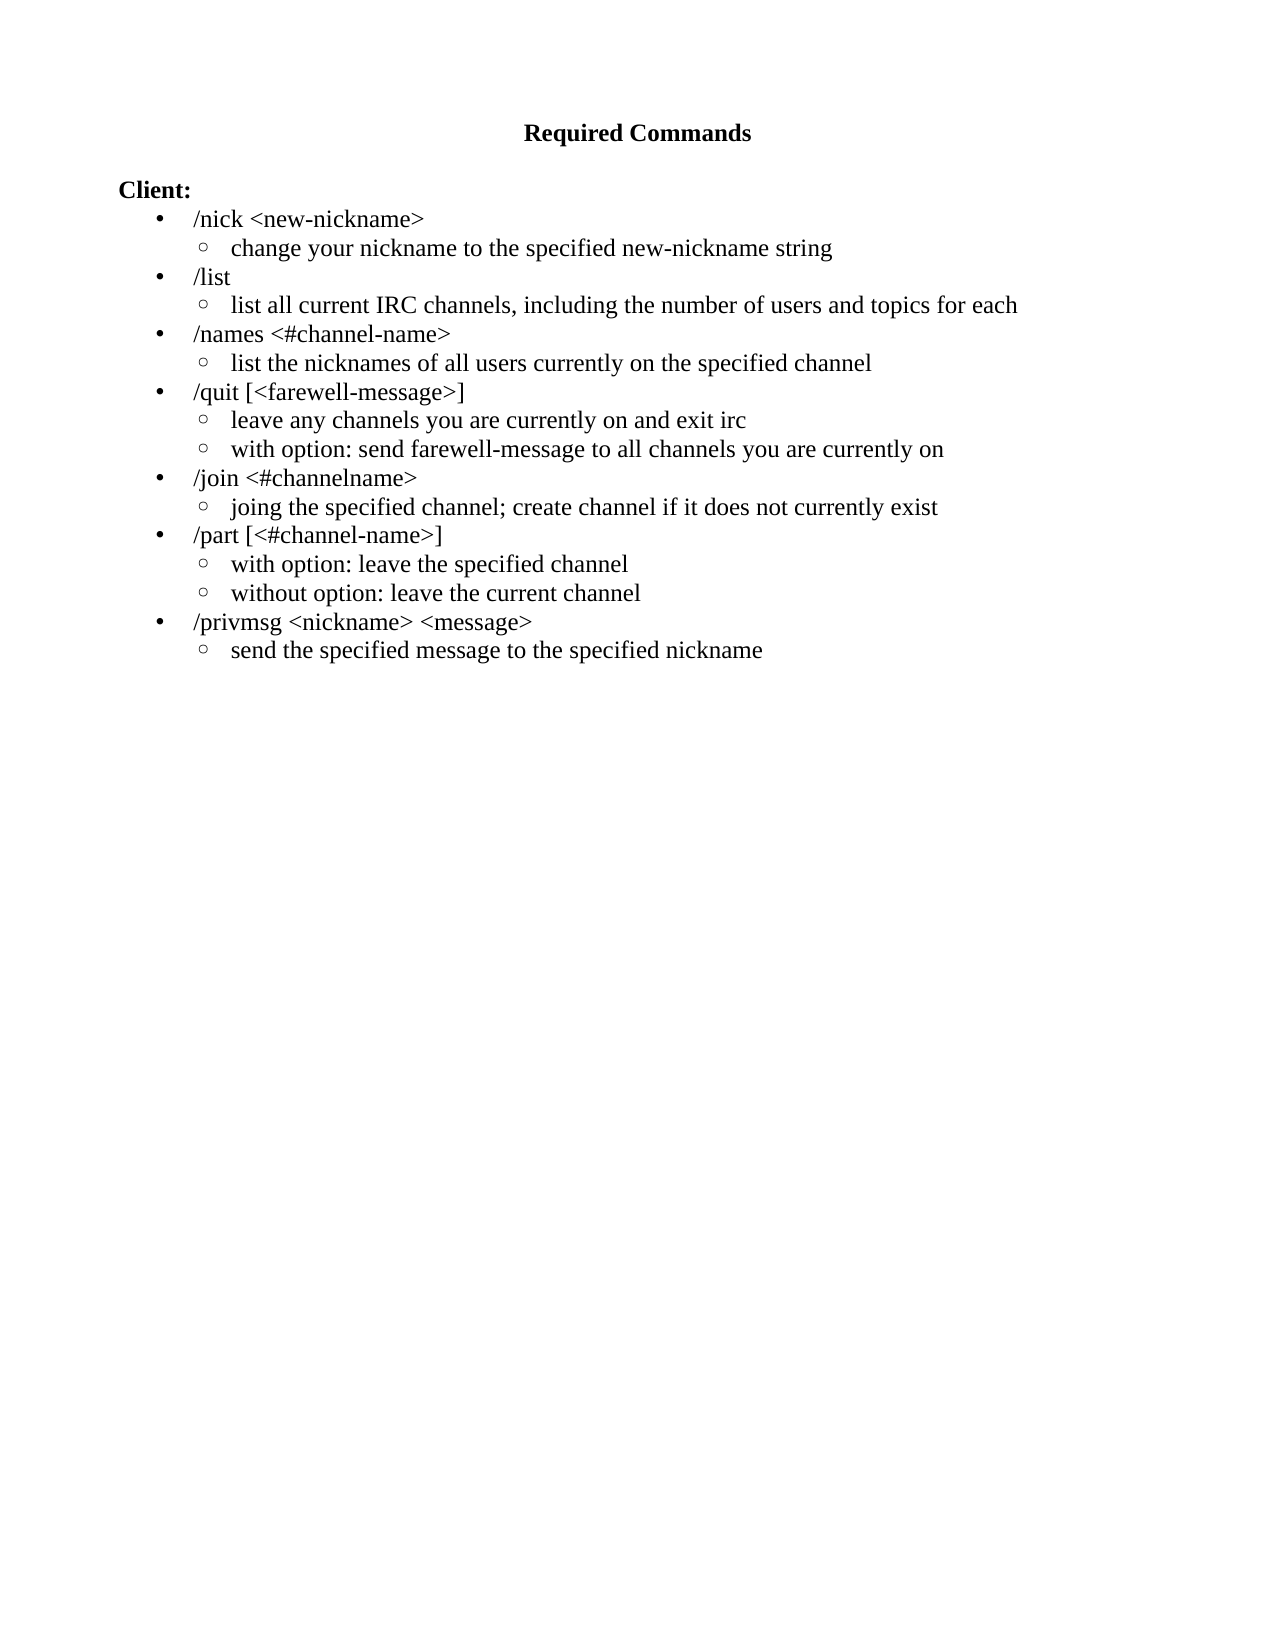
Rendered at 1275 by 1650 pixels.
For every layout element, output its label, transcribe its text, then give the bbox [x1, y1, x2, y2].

list /join <#channelname> [156, 463, 1157, 492]
list /part [<#channel-name>] [156, 521, 1157, 549]
list with option: leave the specified channel [193, 549, 1157, 578]
list list all current IRC channels, including the number of users and topics for each [193, 291, 1157, 319]
list /quit [<farewell-message>] [156, 377, 1157, 406]
list joing the specified channel; create channel if it does not currently exist [193, 492, 1157, 521]
text Client: [118, 176, 1157, 204]
list change your nickname to the specified new-nickname string [193, 233, 1157, 262]
list list the nicknames of all users currently on the specified channel [193, 348, 1157, 377]
list /names <#channel-name> [156, 319, 1157, 348]
text Required Commands [118, 118, 1157, 147]
list /privmsg <nickname> <message> [156, 607, 1157, 636]
list /nick <new-nickname> [156, 204, 1157, 233]
list send the specified message to the specified nickname [193, 636, 1157, 664]
list leave any channels you are currently on and exit irc [193, 406, 1157, 434]
list /list [156, 262, 1157, 291]
list without option: leave the current channel [193, 578, 1157, 607]
list with option: send farewell-message to all channels you are currently on [193, 434, 1157, 463]
